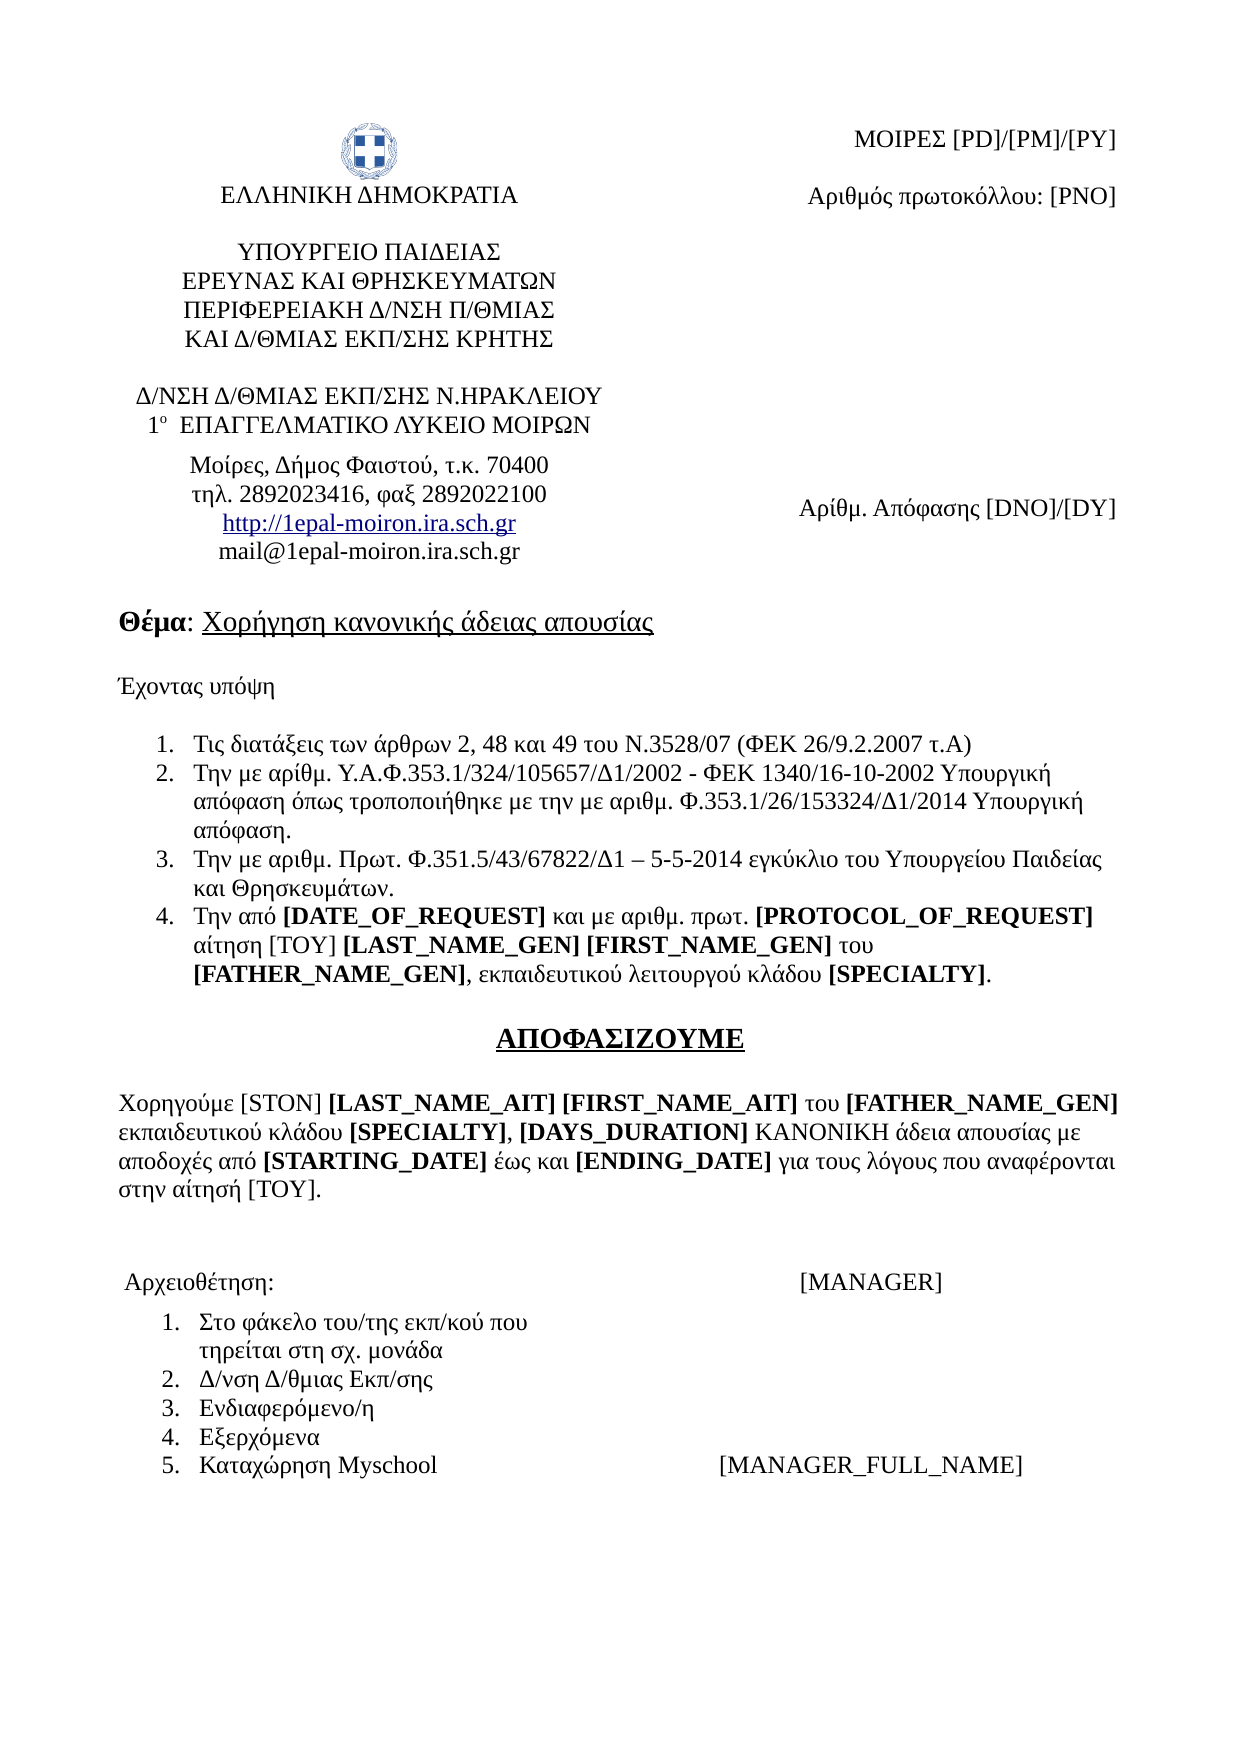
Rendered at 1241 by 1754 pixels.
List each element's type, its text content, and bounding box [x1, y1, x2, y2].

text Έχοντας υπόψη [118, 671, 1122, 700]
list Τις διατάξεις των άρθρων 2, 48 και 49 του Ν.3528/07 (ΦΕΚ 26/9.2.2007 τ.Α) [156, 729, 1122, 758]
table_cell Μοίρες, Δήμος Φαιστού, τ.κ. 70400 τηλ. 2892023416, φαξ 2892022100 http://1epal-moiron.ira.sch.gr mail@1epal-moiron.ira.sch.gr [118, 444, 620, 571]
table_header [MANAGER] [620, 1261, 1122, 1301]
table_header Αρχειοθέτηση: [118, 1261, 620, 1301]
picture [341, 123, 398, 180]
text Θέμα: Χορήγηση κανονικής άδειας απουσίας [118, 604, 1122, 638]
table_header ΜΟΙΡΕΣ [PD]/[PM]/[PY] Aριθμός πρωτοκόλλου: [PNO] [620, 118, 1122, 444]
table_cell Στο φάκελο του/της εκπ/κού που τηρείται στη σχ. μονάδα Δ/νση Δ/θμιας Εκπ/σης Ενδιαφερόμενο/η Εξερχόμενα Καταχώρηση Myschool [118, 1301, 620, 1485]
list Την από [DATE_OF_REQUEST] και με αριθμ. πρωτ. [PROTOCOL_OF_REQUEST] αίτηση [TOY] [LAST_NAME_GEN] [FIRST_NAME_GEN] του [FATHER_NAME_GEN], εκπαιδευτικού λειτουργού κλάδου [SPECIALTY]. [156, 901, 1122, 988]
table_cell Αρίθμ. Απόφασης [DNO]/[DY] [620, 444, 1122, 571]
list Την με αριθμ. Πρωτ. Φ.351.5/43/67822/Δ1 – 5-5-2014 εγκύκλιο του Υπουργείου Παιδείας και Θρησκευμάτων. [156, 844, 1122, 901]
text ΑΠΟΦΑΣΙΖΟΥΜΕ [118, 1021, 1122, 1055]
list Την με αρίθμ. Υ.Α.Φ.353.1/324/105657/Δ1/2002 - ΦΕΚ 1340/16-10-2002 Υπουργική απόφαση όπως τροποποιήθηκε με την με αριθμ. Φ.353.1/26/153324/Δ1/2014 Υπουργική απόφαση. [156, 758, 1122, 844]
text Χορηγούμε [STON] [LAST_NAME_AIT] [FIRST_NAME_AIT] του [FATHER_NAME_GEN] εκπαιδευτικού κλάδου [SPECIALTY], [DAYS_DURATION] ΚΑΝΟΝΙΚΗ άδεια απουσίας με αποδοχές από [STARTING_DATE] έως και [ENDING_DATE] για τους λόγους που αναφέρονται στην αίτησή [TOY]. [118, 1088, 1122, 1203]
table_header ΕΛΛΗΝΙΚΗ ΔΗΜΟΚΡΑΤΙΑ ΥΠΟΥΡΓΕΙΟ ΠΑΙΔΕΙΑΣ ΕΡΕΥΝΑΣ ΚΑΙ ΘΡΗΣΚΕΥΜΑΤΩΝ ΠΕΡΙΦΕΡΕΙΑΚΗ Δ/ΝΣΗ Π/ΘΜΙΑΣ ΚΑΙ Δ/ΘΜΙΑΣ ΕΚΠ/ΣΗΣ ΚΡΗΤΗΣ Δ/ΝΣΗ Δ/ΘΜΙΑΣ ΕΚΠ/ΣΗΣ Ν.ΗΡΑΚΛΕΙΟΥ 1ο ΕΠΑΓΓΕΛΜΑΤΙΚΟ ΛΥΚΕΙΟ ΜΟΙΡΩΝ [118, 118, 620, 444]
table_cell [MANAGER_FULL_NAME] [620, 1301, 1122, 1485]
